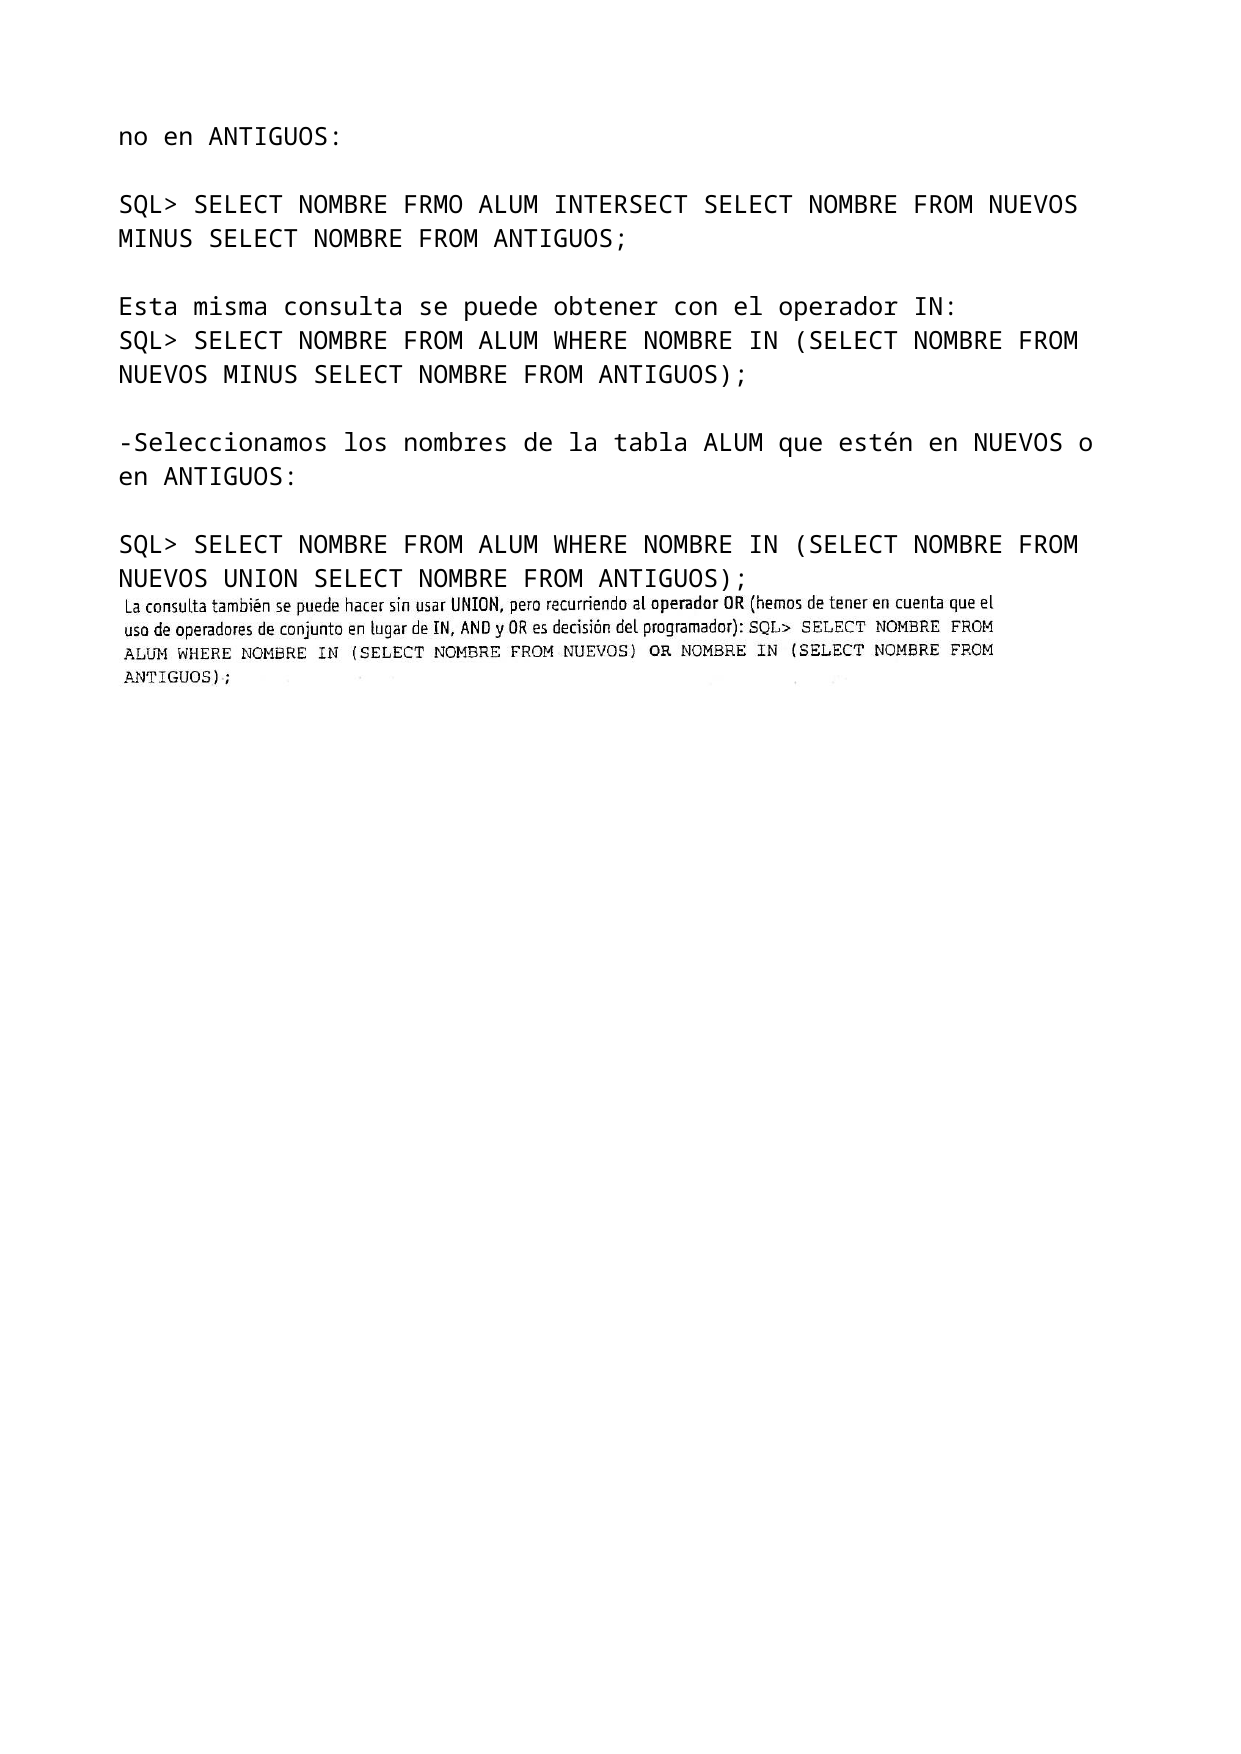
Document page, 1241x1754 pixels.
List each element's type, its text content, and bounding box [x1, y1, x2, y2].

text Esta misma consulta se puede obtener con el operador IN: [118, 288, 1122, 322]
text -Seleccionamos los nombres de la tabla ALUM que estén en NUEVOS o en ANTIGUOS: [118, 425, 1122, 493]
text SQL> SELECT NOMBRE FROM ALUM WHERE NOMBRE IN (SELECT NOMBRE FROM NUEVOS UNION SELECT NOMBRE FROM ANTIGUOS); [118, 527, 1122, 595]
text SQL> SELECT NOMBRE FRMO ALUM INTERSECT SELECT NOMBRE FROM NUEVOS MINUS SELECT NOMBRE FROM ANTIGUOS; [118, 186, 1122, 254]
text SQL> SELECT NOMBRE FROM ALUM WHERE NOMBRE IN (SELECT NOMBRE FROM NUEVOS MINUS SELECT NOMBRE FROM ANTIGUOS); [118, 322, 1122, 391]
text no en ANTIGUOS: [118, 118, 1122, 152]
